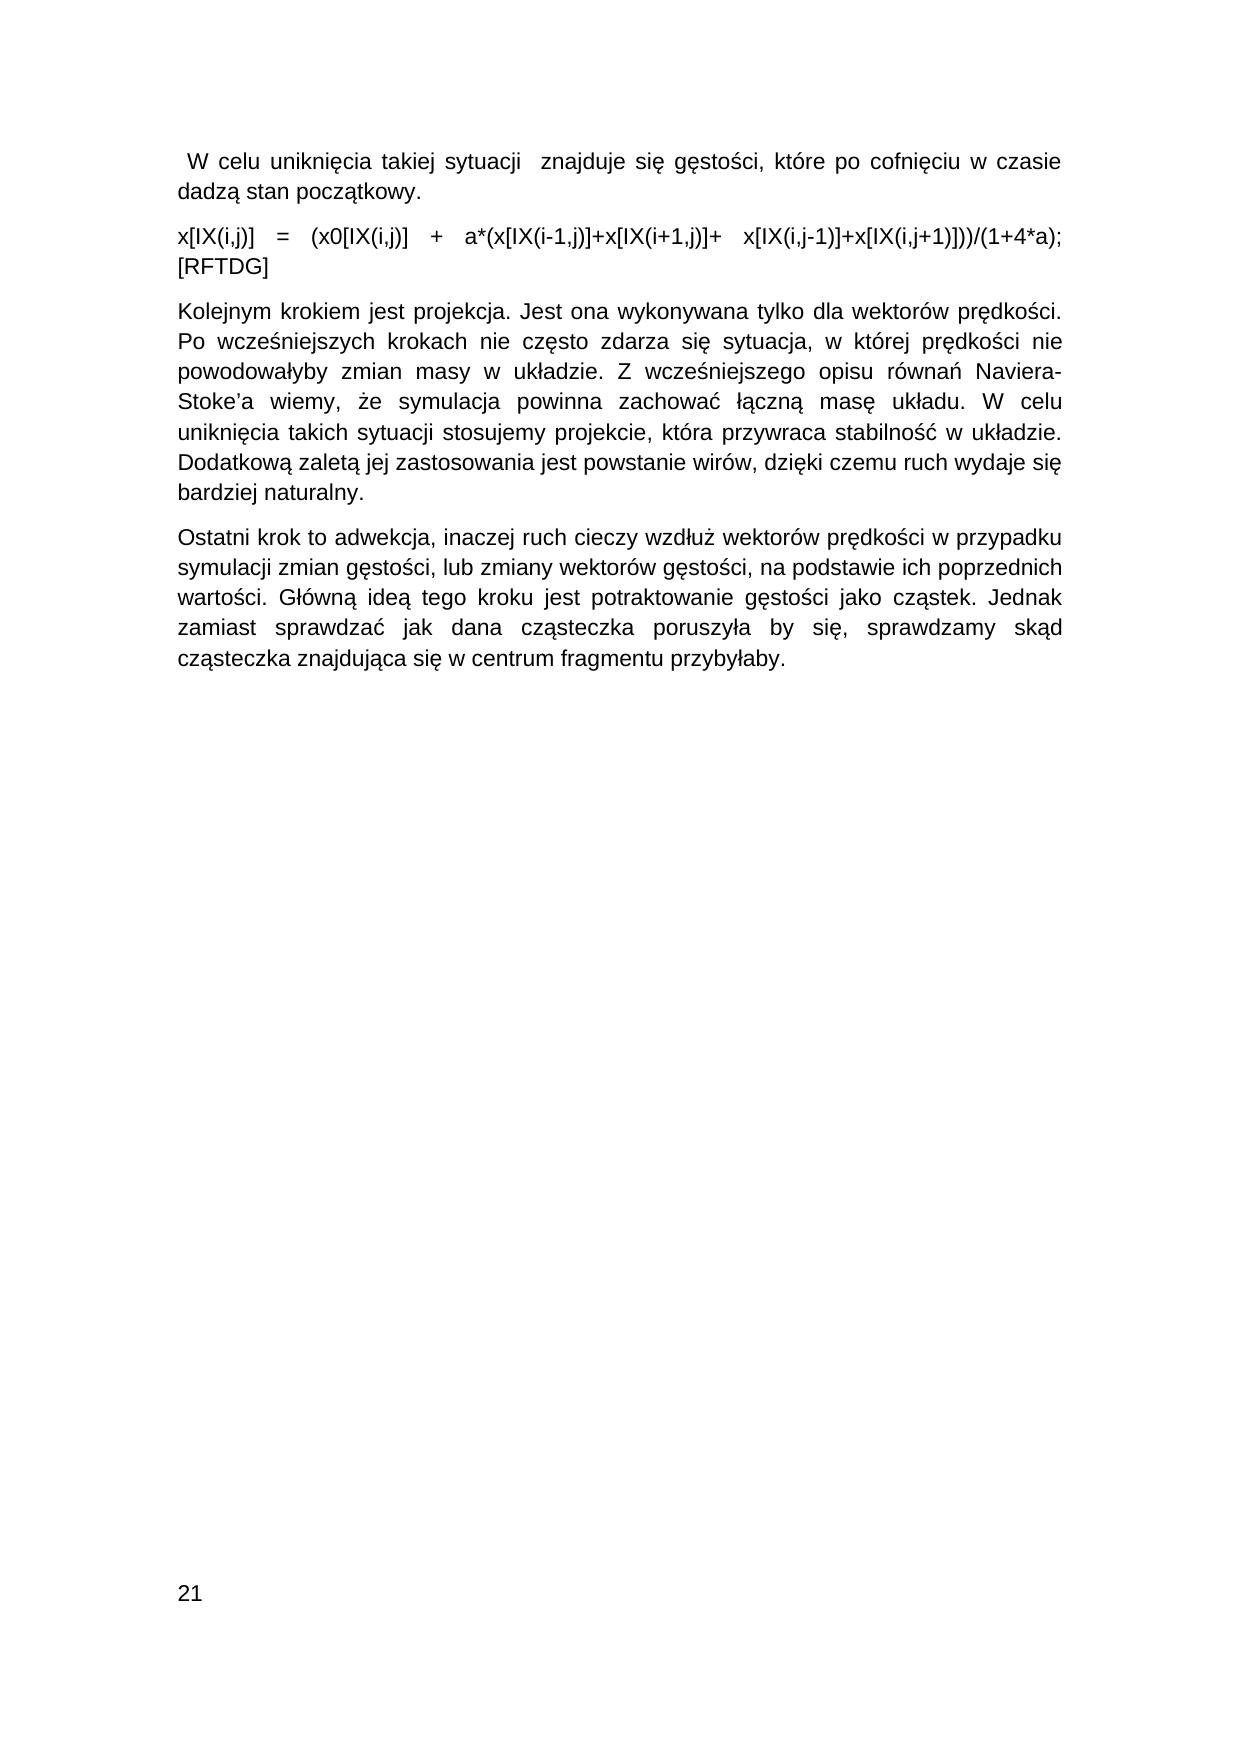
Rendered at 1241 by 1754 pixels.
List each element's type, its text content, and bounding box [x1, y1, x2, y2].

text x[IX(i,j)] = (x0[IX(i,j)] + a*(x[IX(i-1,j)]+x[IX(i+1,j)]+ x[IX(i,j-1)]+x[IX(i,j+1)]))/(1+4*a); [RFTDG] [177, 223, 1063, 279]
text W celu uniknięcia takiej sytuacji znajduje się gęstości, które po cofnięciu w czasie dadzą stan początkowy. [177, 148, 1063, 204]
text Kolejnym krokiem jest projekcja. Jest ona wykonywana tylko dla wektorów prędkości. Po wcześniejszych krokach nie często zdarza się sytuacja, w której prędkości nie powodowałyby zmian masy w układzie. Z wcześniejszego opisu równań Naviera-Stoke’a wiemy, że symulacja powinna zachować łączną masę układu. W celu uniknięcia takich sytuacji stosujemy projekcie, która przywraca stabilność w układzie. Dodatkową zaletą jej zastosowania jest powstanie wirów, dzięki czemu ruch wydaje się bardziej naturalny. [177, 298, 1063, 505]
text Ostatni krok to adwekcja, inaczej ruch cieczy wzdłuż wektorów prędkości w przypadku symulacji zmian gęstości, lub zmiany wektorów gęstości, na podstawie ich poprzednich wartości. Główną ideą tego kroku jest potraktowanie gęstości jako cząstek. Jednak zamiast sprawdzać jak dana cząsteczka poruszyła by się, sprawdzamy skąd cząsteczka znajdująca się w centrum fragmentu przybyłaby. [177, 524, 1063, 671]
